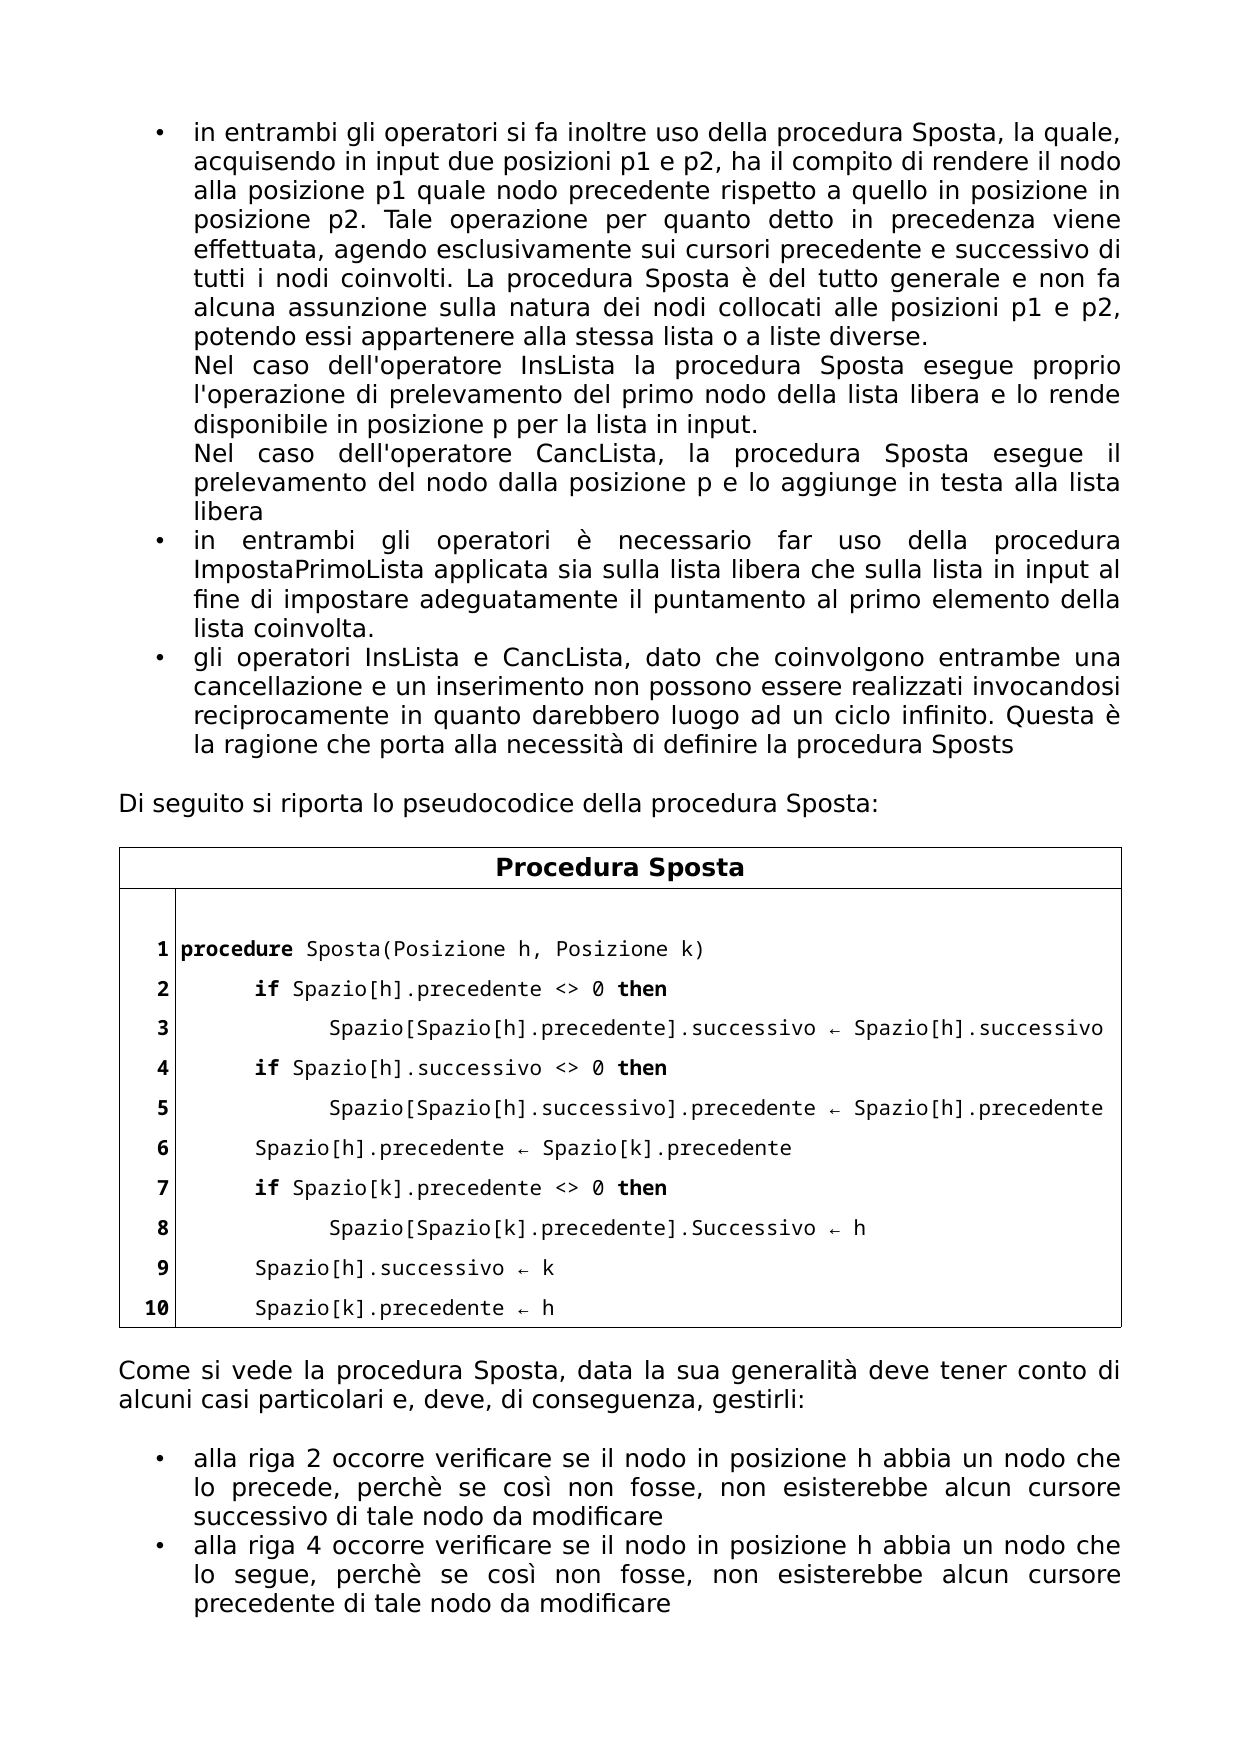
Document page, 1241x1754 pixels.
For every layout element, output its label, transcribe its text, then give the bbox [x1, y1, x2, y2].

table_cell 9 [120, 1247, 175, 1287]
table_cell Spazio[h].precedente ← Spazio[k].precedente [176, 1128, 1121, 1167]
table_cell if Spazio[k].precedente <> 0 then [176, 1168, 1121, 1207]
table_cell 10 [120, 1287, 175, 1327]
table_cell 7 [120, 1168, 175, 1207]
list alla riga 4 occorre verificare se il nodo in posizione h abbia un nodo che lo segue, perchè se così non fosse, non esisterebbe alcun cursore precedente di tale nodo da modificare [156, 1531, 1122, 1619]
text Come si vede la procedura Sposta, data la sua generalità deve tener conto di alcuni casi particolari e, deve, di conseguenza, gestirli: [118, 1356, 1122, 1414]
list in entrambi gli operatori è necessario far uso della procedura ImpostaPrimoLista applicata sia sulla lista libera che sulla lista in input al fine di impostare adeguatamente il puntamento al primo elemento della lista coinvolta. [156, 526, 1122, 643]
table_cell Spazio[Spazio[h].successivo].precedente ← Spazio[h].precedente [176, 1088, 1121, 1127]
table_cell Spazio[k].precedente ← h [176, 1287, 1121, 1327]
list gli operatori InsLista e CancLista, dato che coinvolgono entrambe una cancellazione e un inserimento non possono essere realizzati invocandosi reciprocamente in quanto darebbero luogo ad un ciclo infinito. Questa è la ragione che porta alla necessità di definire la procedura Sposts [156, 643, 1122, 760]
table_cell if Spazio[h].successivo <> 0 then [176, 1048, 1121, 1088]
list Nel caso dell'operatore InsLista la procedura Sposta esegue proprio l'operazione di prelevamento del primo nodo della lista libera e lo rende disponibile in posizione p per la lista in input. [156, 351, 1122, 439]
table_cell Spazio[h].successivo ← k [176, 1247, 1121, 1287]
table_cell 4 [120, 1048, 175, 1088]
table_cell 6 [120, 1128, 175, 1167]
table_cell Spazio[Spazio[h].precedente].successivo ← Spazio[h].successivo [176, 1008, 1121, 1048]
table_cell Spazio[Spazio[k].precedente].Successivo ← h [176, 1207, 1121, 1247]
table_cell 8 [120, 1207, 175, 1247]
table_cell procedure Sposta(Posizione h, Posizione k) [176, 928, 1121, 968]
table_cell 3 [120, 1008, 175, 1048]
text Di seguito si riporta lo pseudocodice della procedura Sposta: [118, 789, 1122, 818]
list alla riga 2 occorre verificare se il nodo in posizione h abbia un nodo che lo precede, perchè se così non fosse, non esisterebbe alcun cursore successivo di tale nodo da modificare [156, 1444, 1122, 1531]
table_cell if Spazio[h].precedente <> 0 then [176, 968, 1121, 1008]
table_cell 1 [120, 928, 175, 968]
table_cell [176, 889, 1121, 928]
table_cell 5 [120, 1088, 175, 1127]
table_cell [120, 889, 175, 928]
table_header Procedura Sposta [120, 848, 1121, 888]
list Nel caso dell'operatore CancLista, la procedura Sposta esegue il prelevamento del nodo dalla posizione p e lo aggiunge in testa alla lista libera [156, 439, 1122, 526]
list in entrambi gli operatori si fa inoltre uso della procedura Sposta, la quale, acquisendo in input due posizioni p1 e p2, ha il compito di rendere il nodo alla posizione p1 quale nodo precedente rispetto a quello in posizione in posizione p2. Tale operazione per quanto detto in precedenza viene effettuata, agendo esclusivamente sui cursori precedente e successivo di tutti i nodi coinvolti. La procedura Sposta è del tutto generale e non fa alcuna assunzione sulla natura dei nodi collocati alle posizioni p1 e p2, potendo essi appartenere alla stessa lista o a liste diverse. [156, 118, 1122, 351]
table_cell 2 [120, 968, 175, 1008]
